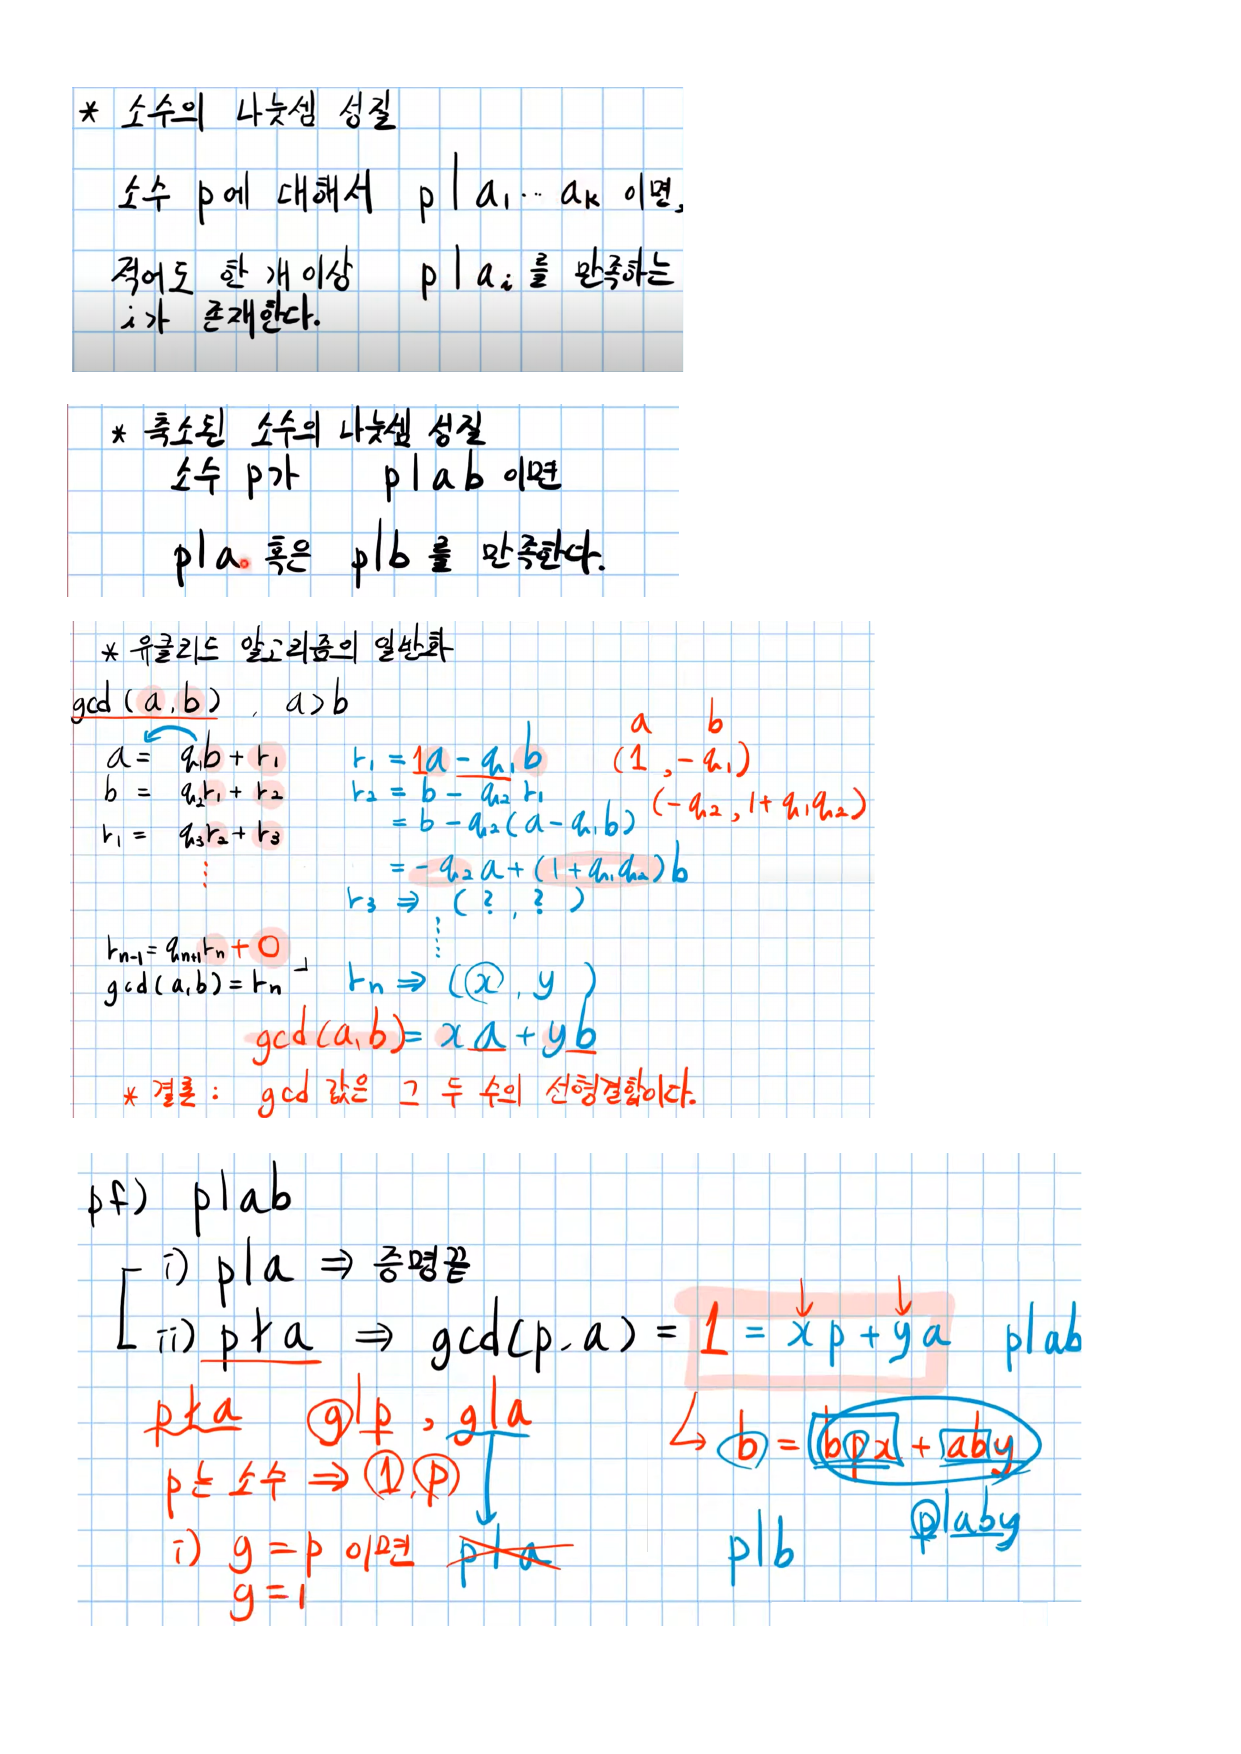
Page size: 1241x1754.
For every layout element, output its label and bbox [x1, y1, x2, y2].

picture [70, 621, 875, 1118]
picture [77, 1153, 1082, 1626]
picture [72, 87, 684, 372]
picture [1072, 1339, 1078, 1346]
picture [1049, 1335, 1053, 1348]
picture [67, 404, 679, 597]
